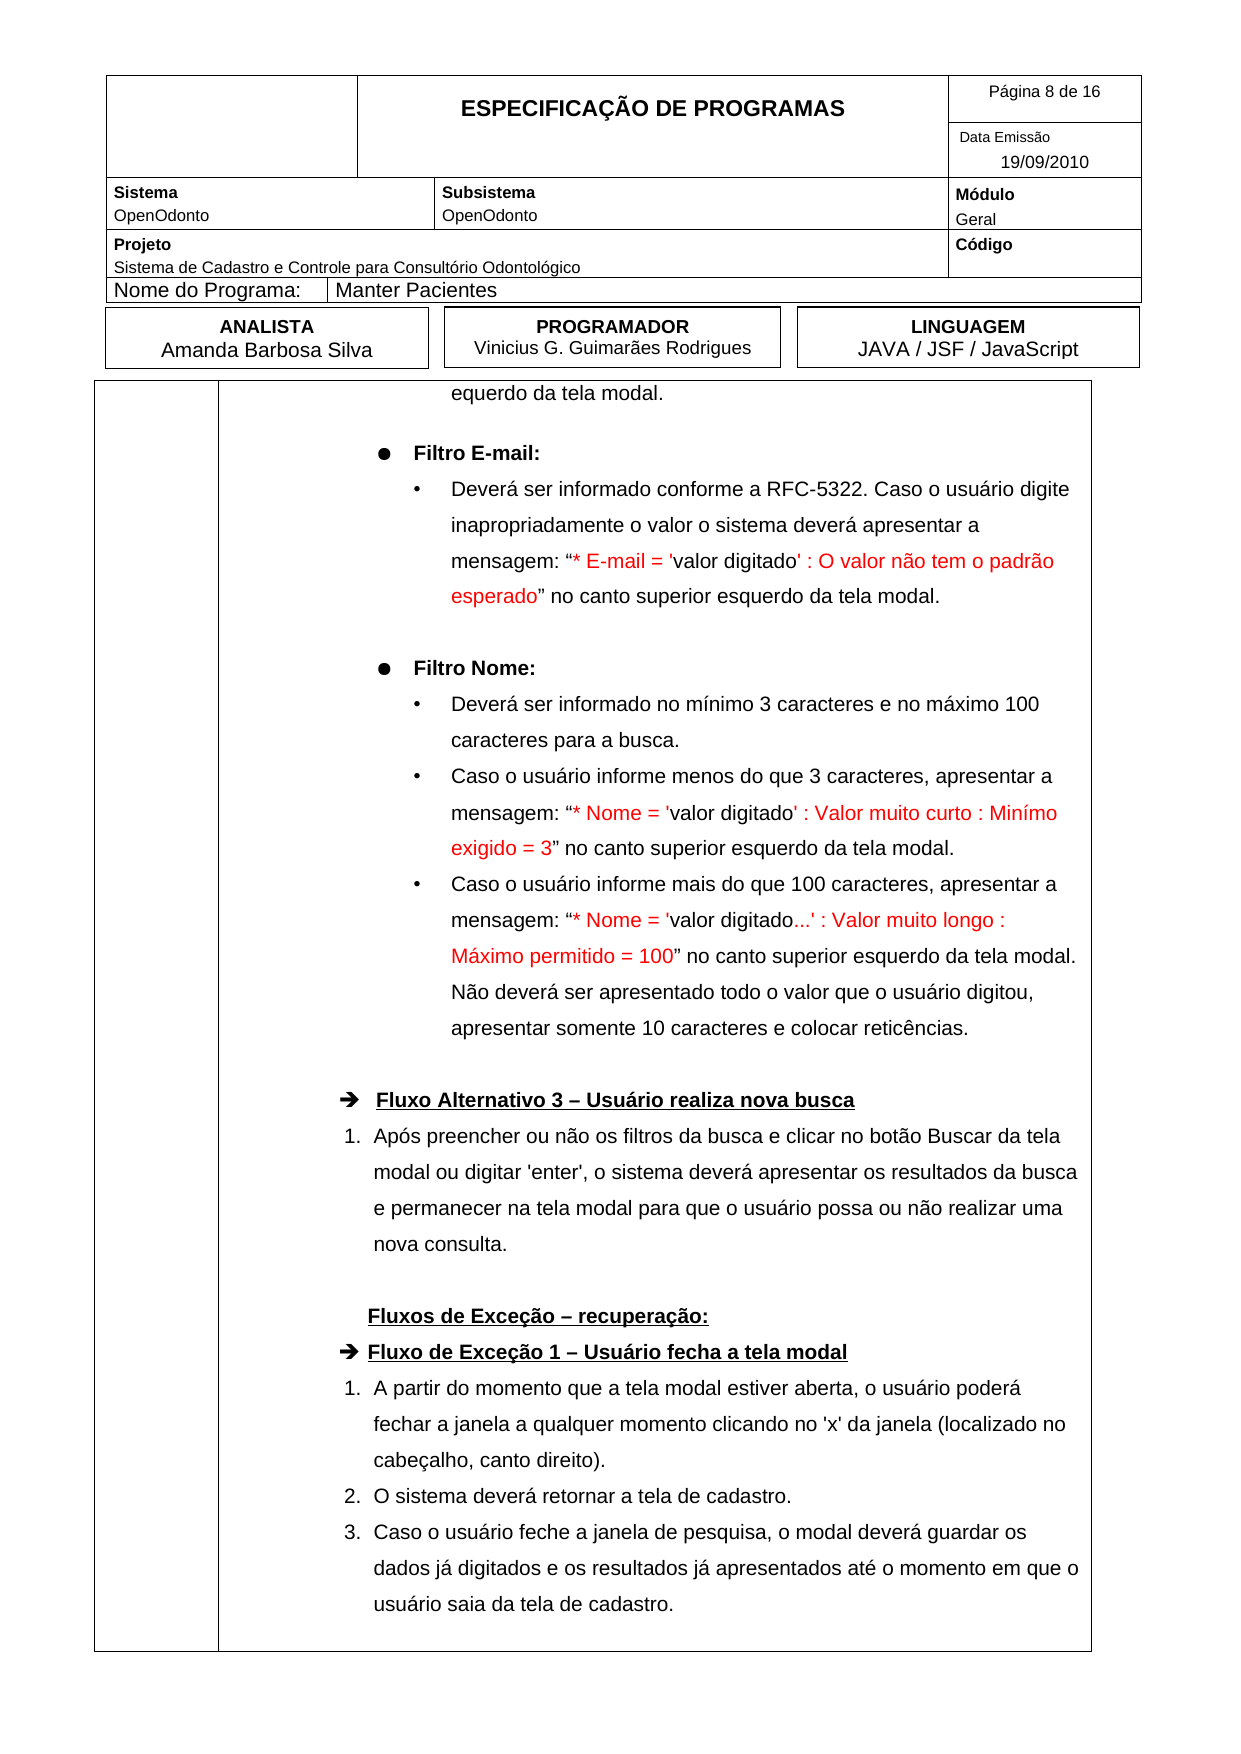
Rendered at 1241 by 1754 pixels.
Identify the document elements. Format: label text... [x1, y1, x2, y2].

table_header Apresentar ao usuário a tela de cadastro de pacientes. Usuário. Tela principal – menu Cadastro – Paciente Fluxos Principais Obs. O Código do cadastro só será gerado após a inserção e não poderá ser alterado. Sistema apresenta a tela de cadastro de paciente com os campos: Código ( autoincremento gerado automaticamente pelo sistema) – campo inabilitado para edição Nome (campo livre obrigatório) – possui no mínimo 5 e no máximo 100 caracteres CPF (campo livre obrigatório) – máscara de CPF ___.___.___-__ Data Início Tratamento (campo onde o usuário poderá selecionar a data a partir de um mini calendário autoexplicativo apresentado ao lado do campo) – o usuário poderá abrir o calendário clicando no campo ou no ícone que o representa Esses campos são gerais e serão apresentados independentemente da aba que o usuário esteja. Na aba Principal serão apresentados os campos: Estado (combo box com registros de estados brasileiros de acordo com a tabela do IBGE) Cidade (campo livre) – no máximo 45 caracteres, quando preenchido no mínimo 3 caracteres. Endereço (campo livre) – no máximo 150 caracteres, quando preenchido no mínimo 4 caracteres. Responsável (campo livre) – no máximo 150 caracteres, quando preenchido no mínimo 4 caracteres. E-mail (campo livre) – validação do E-mail feita de acordo com a RFC-5322 principalmente na seção 3.4.1 e RFC-5321 (ex.: joao@exemplo.com) – no máximo 45 caracteres Referência (Quem indicou) (campo livre) – no máximo 150 caracteres, quando preenchido no mínimo 4 caracteres. Data Término Tratamento Data Retorno Data Nascimento Observação (área de texto livre) – no máximo 500 caracteres Aba Fone/Contato (verificar especificação de programa de manter telefone). Aba Odontograma (verificar especificação de programa de manter odontograma). Na aba Ficha Anamnese o usuário poderá preencher ao questionário que apresenta a saúde, particularidades, experiências anteriores em saúde e tratamentos do paciente (a ficha de anamnese está em anexo). Repostas SIM ou NÃO serão apresentadas como check boxes. Os outros campos são considerados de texto livre. Aba planajemanto (verificar especificação de programa de manter planejamento). Fluxo Alternativo – Usuário não está logado no sistema Usuário clica na tela principal no menu Cadastro – Paciente. O sistema deverá filtrar as requisiões de URL que contenham /cadastro/... verificando a autenticação do usuário. Caso o usuário esteja autenticado, a requisição prossegue normalmente. Caso o usuário não esteja autenticado, o sistema redireciona para tela de login, e após a autenticação, para a tela principal. Caso o usuário esteja efetuando um novo cadastro, após preencher os dados, ele seleciona o botão Salvar ou digitar a tecla “enter” (desde que o foco do cursor esteja em um campo do tipo 'input'). O sistema remove qualquer caractere que não seja alfanumerico, de marcação ou acentuação e aplica uppercase nos campos: nome, cidade, endereço, responsável e referência. Persiste os dados no banco de dados e exibe mensagem de confirmação “Cadastro efetuado com sucesso”. Fluxos alternativos – inclusão: Fluxo Alternativo 1 – Usuário não preencheu os dados obrigatórios Ao selecionar o botão salvar, o sistema deverá primeiramente validar os campos obrigatórios. Se o sistema verificar que os campos obrigatórios Nome e CPF não foram preenchidos ou se contém conteúdo vazio (espaços). Sistema apresenta mensagem em uma pop up: “Campos obrigatórios não preenchidos.” e retorna a tela de cadastro. Caso o campo esteja nulo o sistema indica acima dos campos obrigatórios não preenchidos a mensagem: “* O valor esta nulo.” Caso o campo esteja com conteúdo vazio (espaços) o sistema indica acima dos campos a mensagem: “* O valor esta vazio.” Se mesmo removendo espaços excedentes o conteúdo do campo seja vazio (espaços) o sistema indica acima dos campos a mensagem: “* O valor tem conteúdo vazio.” Fluxo Alternativo 2 – Campos Preenchidos Inválidos Campos Nome, CPF, Cidade, Endereço, E-mail, Responsável, Referência e Observação. Após verificar os campos obrigatórios, o sistema deverá realizar as validações abaixo. Possíveis Mensagens: Caso os campos não passem pelas verificações, o sistema deve apresentar a mensagem em uma pop up: “Campos inválidos.”, retornar a tela de cadastro e indicar acima dos campos a mensagem correspondente. Se o sistema verificar que os campos estão nulos deverá apresentar a mensagem: “* O valor esta nulo.” Se o sistema verificar que os campos estão vazios deverá apresentar a mensagem: “* O valor esta vazio.” Se o sistema verificar que os campos estão com conteúdo vazio (ou seja, se contém espaços mesmo após a remoção dos espaços excedentes) deverá apresentar a mensagem: “* O valor tem conteúdo vazio.”. Se o sistema verificar que os campos: Nome, Cidade, Endereço, responsável e Referência não possuem o mínimo necessário deverá apresentar a mensagem: “* Valor muito curto : Minímo exigido = 'mínimo definido'”. Se o sistema verificar que os campos possuem mais que o máximo permitido deverá apresentar a mensagem: “Valor muito longo : Máximo permitido = 'máximo definido'”. Se o sistema verificar que o campo E-mail não está de acordo com o padrão da RFC-5322 deverá apresentar a mensagem: “* O valor não tem o padrão esperado”. Se o sistema verificar que o campo CPF não está de acordo com o padrão de 11 dígitos deverá apresentar a mensagem: “* O valor não tem o padrão esperado”. Caso o usuário esteja realizando uma busca, após selecionar o botão Pesquisa: Sistema apresenta uma tela modal com os filtros para pesquisa: Código CPF E-mail Nome E uma tabela de resultados com no máximo (os primeiros) 1000 registros cadastrados, paginando a cada pelo menos 10 registros. A tabela de resultados deve conter as colunas: Código Nome CPF E-mail O sistema deve apresentar uma barra de scroller (rolagem), com o número de páginas, permitindo ao usuário navegar para a próxima página, para a página anterior, para uma das páginas que esteja visualizando o número e para a última ou primeira página da listagem. O usuário poderá pesquisar com nenhum, um, ou mais filtros. Os resultados da busca devem ser apresentados na tela modal em uma tabela sempre se limitando a no máximo 1000 registros independente dos filtros aplicados e sempre paginando a cada 10 registros. Em todos os casos de busca o resultado da consulta, realizada no banco de dados, deverá conter apenas os campos que serão exibidos na tabela de resultados, ou seja nesse momento não serão recuperados relacionamentos e demais dados. Além de apresentar ao usuário a quantidade de resultados encontrados e o tempo de consulta em segundos. A pesquisa do filtro por nome será feita por 'like', ou seja, o usuário poderá digitar parte do nome para efetuar a busca. Caso mais de um filtro de pesquisa seja informado, a pesquisa associará logicamente os filtros de forma complementar, ou seja um filtro 'AND' outro filtro, combinando os dois ou mais valores para pesquisa. O usuário poderá clicar no botão Buscar ou digitar a tecla 'enter' do teclado para efetuar a busca. O foco do cursor deverá estar posicionado em algum campo 'input' da tela de pesquisa para que se possa acionar a busca por meio da tecla 'enter'. Em todos os casos de busca,quando em filtros do tipo 'input' não haverá diferenciação da caixa de texto (case-insensiteve) para filtrar as consultas. Fluxos alternativos – recuperação: Fluxo Alternativo 1 – Usuário não preencheu os dados da pesquisa Caso o usuário não preencha nenhum filtro para pesquisa e clique no botão Buscar da tela modal ou digite 'enter', o sistema deve apresentar todos os registros se limitando ao máximo de 1000, como foi especificado. Fluxo Alternativo 2 – Usuário preencheu os dados da pesquisa inapropriadamente Quando o usuário clicar no botão Buscar da tela modal ou digitar 'enter', o sistema deverá validar os campos: Filtro Código: Deverá permitir somente números. Caso o usuário digite letras ou outros caracteres o sistema deverá apresentar a mensagem: “* Código = ' valor digitado' : Não é um numero.” no canto superior equerdo da tela modal. Filtro E-mail: Deverá ser informado conforme a RFC-5322. Caso o usuário digite inapropriadamente o valor o sistema deverá apresentar a mensagem: “* E-mail = 'valor digitado' : O valor não tem o padrão esperado” no canto superior esquerdo da tela modal. Filtro Nome: Deverá ser informado no mínimo 3 caracteres e no máximo 100 caracteres para a busca. Caso o usuário informe menos do que 3 caracteres, apresentar a mensagem: “* Nome = 'valor digitado' : Valor muito curto : Minímo exigido = 3” no canto superior esquerdo da tela modal. Caso o usuário informe mais do que 100 caracteres, apresentar a mensagem: “* Nome = 'valor digitado...' : Valor muito longo : Máximo permitido = 100” no canto superior esquerdo da tela modal. Não deverá ser apresentado todo o valor que o usuário digitou, apresentar somente 10 caracteres e colocar reticências. Fluxo Alternativo 3 – Usuário realiza nova busca Após preencher ou não os filtros da busca e clicar no botão Buscar da tela modal ou digitar 'enter', o sistema deverá apresentar os resultados da busca e permanecer na tela modal para que o usuário possa ou não realizar uma nova consulta. Fluxos de Exceção – recuperação: Fluxo de Exceção 1 – Usuário fecha a tela modal A partir do momento que a tela modal estiver aberta, o usuário poderá fechar a janela a qualquer momento clicando no 'x' da janela (localizado no cabeçalho, canto direito). O sistema deverá retornar a tela de cadastro. Caso o usuário feche a janela de pesquisa, o modal deverá guardar os dados já digitados e os resultados já apresentados até o momento em que o usuário saia da tela de cadastro. Fluxo de Exceção 2 – Usuário clica no botão Limpar da tela modal A partir do momento em que a tela modal estiver aberta, o usuário poderá clicar no botão Limpar da tela modal. Caso o usuário clique no botão, o sistema deverá limpar todos os valores dos filtros e da tabela de resultados. Caso o usuário esteja alterando ou excluindo um registro, primeiramente será iniciado o fluxo de recuperação. A partir da tela modal, com os resultados da pesquisa apresentados na tabela de resultados, o usuário poderá clicar em qualquer registro (uma linha da tabela), ou seja, na tabela de resultados cada linha (resultado/registro) deve ser um link no qual o usuário poderá, ao clicar, iniciar a ação de carregamento do registro escolhido. Quando o usuário clicar sob o registro, o sistema deve fechar a tela modal e carregar TODAS (inclusive relacionamentos e demais dados) as informações do registro escolhido na tela de cadastro. Caso o usuário esteja editando algum registro e inicie qualquer outro fluxo, sem selecionar o botão salvar, todos os dados alterados serão perdidos. Na alteração, o usuário poderá modificar os dados que desejar e selecionar o botão Salvar. O sistema deve persistir os dados e apresentar a mensagem: “Dados alterados com sucesso!” em uma pop-up. Obs.: Lembrando que o sistema não deve permitir a edição do campo código. Os fluxos alternativos da alteração são os mesmos da INCLUSÃO. Verificar acima. Na exclusão, o ususário poderá selecionar o botão Excluir. O sistema deve confirmar a ação do usuário exibindo a mensagem: “Deseja realmente excluir o registro?” em uma pop-up. Se não houver nenhum registro válido (ou seja, que já esteja salvo no banco de dados, persistente) com as informações carregadas na tela de cadastro, por padrão o sistema deverá inabilitar o botão de excluir. Se o usuário confirmar, o sistema deve verificar se o registro está referenciado em qualquer outra tabela: Caso a referência seja apenas com pessoa e com telefones, o sistema deve excluir todo o registro (tanto paciente, quanto pessoa e telefones) e apresentar a mensagem: “Registro excluído com sucesso”. Caso a referência seja com outras tabelas que herdam de pessoa, o sistema deve excluir somente o registro de paciente e os dados pertencentes a paciente e apresentar a mensagem: “Registro excluído com sucesso”. Os dados de pessoa e de outros que herdam de pessoa não devem ser alterados. Fluxos alternativos - exclusão Fluxo alternativo 1 – Usuário cancelou exclusão Na mensagem de confirmação da ação de exclusão, o usuário poderá cancelar a exclusão. Se o usuário cancelar o sistema deve retornar a tela de cadastro como estava anteriormente, ou seja, com as informações do registro carregadas na tela. O usuário poderá então iniciar qualquer outro fluxo. Fluxo alternativo 2 – Registro referenciado Caso o registro a ser excluído possua refências com outras tabelas(a não ser pessoa , heranças de pessoa e telefones), o sistema não deve pemitir a exlusão do registro. O sistema deve apresentar a mensagem: “Registro referenciado” em uma pop-up e retorna a tela de cadastro como estava anteriormente, ou seja, com as informações do registro carregadas na tela. O usuário poderá iniciar qualquer outro fluxo. Exceções Perda de conexão com o servidor ou banco de dados. Apresentar mensagem em uma pop up: “Falha não prevista – Consulte o administrador do sistema” A sessão do usuário deve expirar em 30 minutos, a partir disso se o usuário selecionar qualquer ação do sistema, ele deve ser redirecionado para a tela de login. Se o usuário selecionar link do “OpenOdonto” (Logo no canto Superior direito Sob o menu), sistema deve redirecionar para a tela principal do sistema. Se o usuário selecionar a opção “sair” (encerrar sessão), sistema deve redirecionar para tela de login e encerrar a sessão corrente do usuário. [219, 381, 1091, 1651]
table_header [95, 381, 218, 1651]
